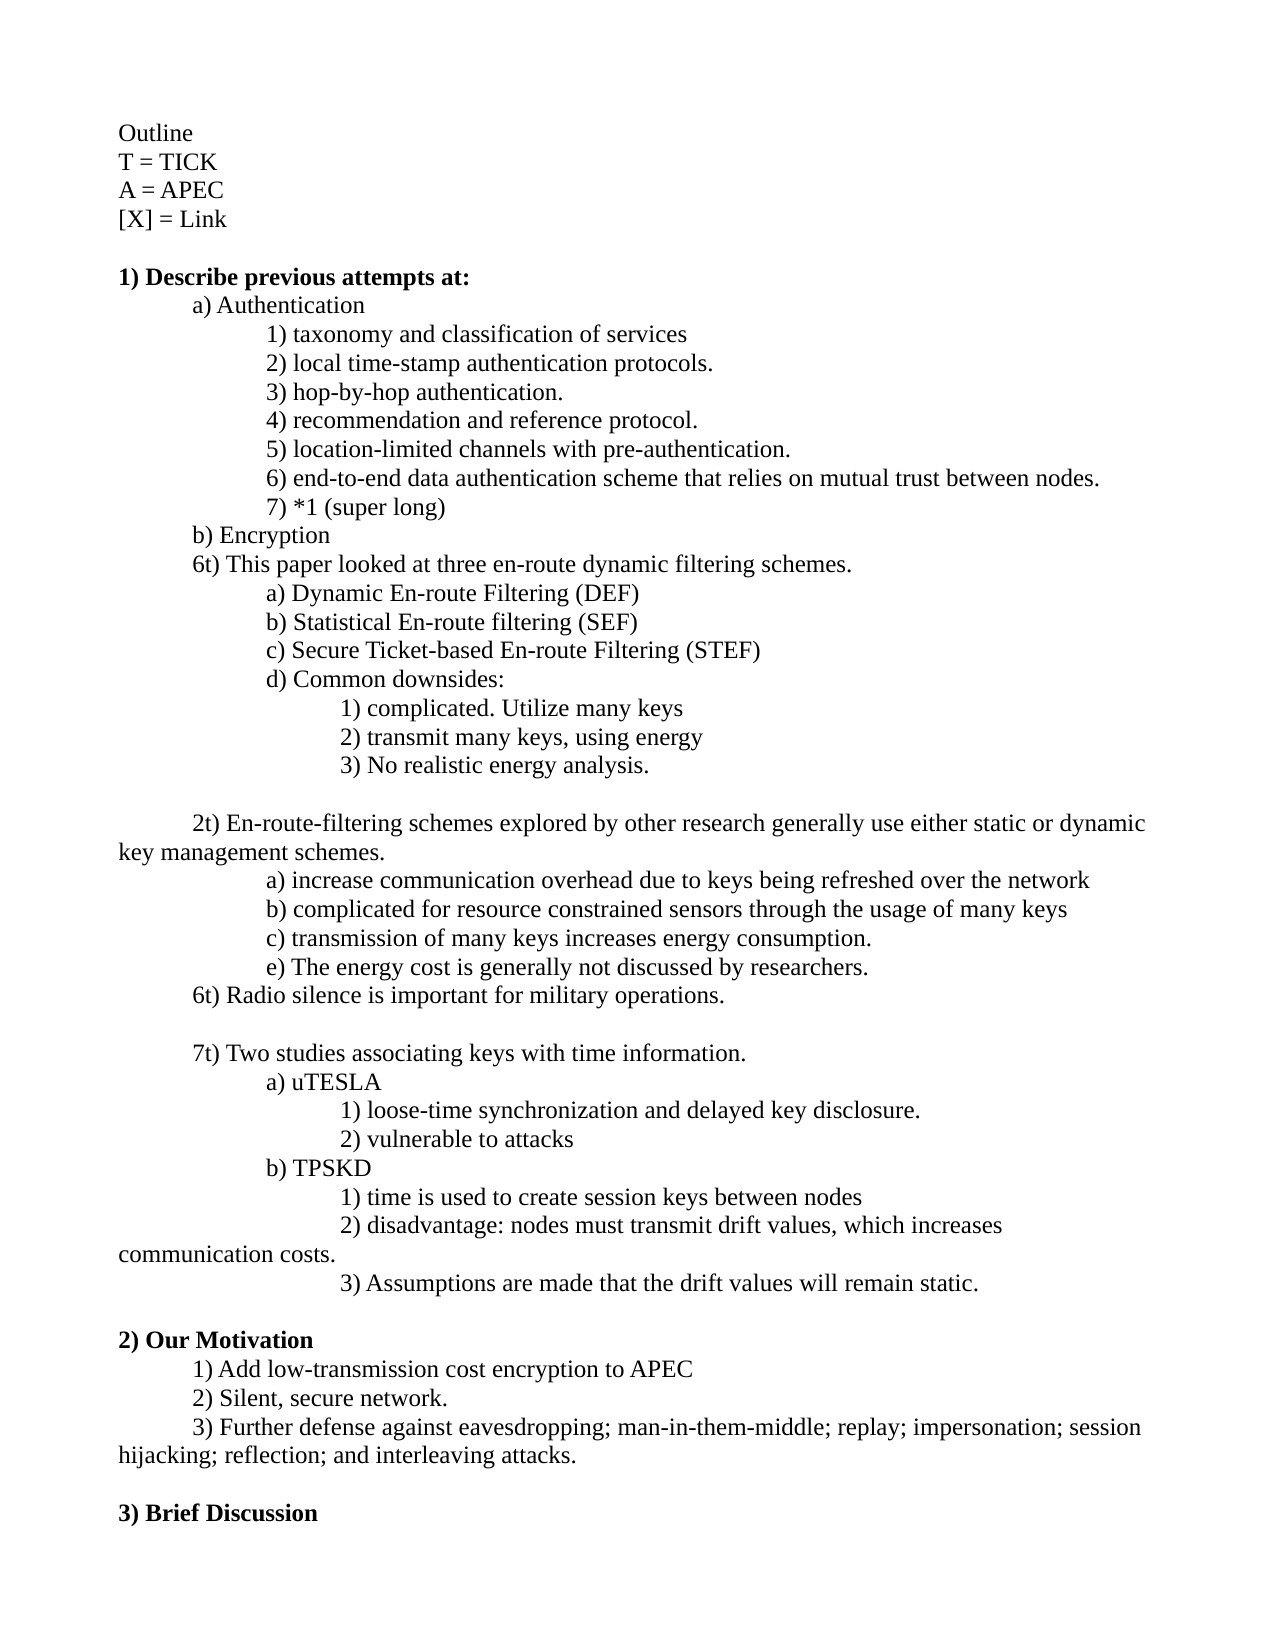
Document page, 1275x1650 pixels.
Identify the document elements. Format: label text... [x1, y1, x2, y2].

text 4) recommendation and reference protocol. [118, 406, 1157, 434]
text Outline [118, 118, 1157, 147]
text 1) time is used to create session keys between nodes [118, 1182, 1157, 1211]
text b) Statistical En-route filtering (SEF) [118, 607, 1157, 636]
text b) complicated for resource constrained sensors through the usage of many keys [118, 894, 1157, 923]
text A = APEC [118, 176, 1157, 204]
text 2) transmit many keys, using energy [118, 722, 1157, 751]
text 1) complicated. Utilize many keys [118, 693, 1157, 722]
text 7t) Two studies associating keys with time information. [118, 1038, 1157, 1067]
text d) Common downsides: [118, 664, 1157, 693]
text c) transmission of many keys increases energy consumption. [118, 923, 1157, 952]
text T = TICK [118, 147, 1157, 176]
text a) uTESLA [118, 1067, 1157, 1096]
text 3) Assumptions are made that the drift values will remain static. [118, 1268, 1157, 1297]
text 3) hop-by-hop authentication. [118, 377, 1157, 406]
text 2) disadvantage: nodes must transmit drift values, which increases communication costs. [118, 1211, 1157, 1268]
text 6t) This paper looked at three en-route dynamic filtering schemes. [118, 549, 1157, 578]
text 1) loose-time synchronization and delayed key disclosure. [118, 1096, 1157, 1124]
text 2) Our Motivation [118, 1326, 1157, 1354]
text 1) Add low-transmission cost encryption to APEC [118, 1354, 1157, 1383]
text 2) vulnerable to attacks [118, 1124, 1157, 1153]
text 3) Further defense against eavesdropping; man-in-them-middle; replay; impersonation; session hijacking; reflection; and interleaving attacks. [118, 1412, 1157, 1469]
text b) TPSKD [118, 1153, 1157, 1182]
text a) increase communication overhead due to keys being refreshed over the network [118, 866, 1157, 894]
text a) Dynamic En-route Filtering (DEF) [118, 578, 1157, 607]
text c) Secure Ticket-based En-route Filtering (STEF) [118, 636, 1157, 664]
text 3) Brief Discussion [118, 1498, 1157, 1527]
text 1) taxonomy and classification of services [118, 319, 1157, 348]
text [X] = Link [118, 204, 1157, 233]
text a) Authentication [118, 291, 1157, 319]
text 2) Silent, secure network. [118, 1383, 1157, 1412]
text 5) location-limited channels with pre-authentication. [118, 434, 1157, 463]
text 2t) En-route-filtering schemes explored by other research generally use either static or dynamic key management schemes. [118, 808, 1157, 866]
text 6) end-to-end data authentication scheme that relies on mutual trust between nodes. [118, 463, 1157, 492]
text b) Encryption [118, 521, 1157, 549]
text 7) *1 (super long) [118, 492, 1157, 521]
text 3) No realistic energy analysis. [118, 751, 1157, 779]
text 6t) Radio silence is important for military operations. [118, 981, 1157, 1009]
text e) The energy cost is generally not discussed by researchers. [118, 952, 1157, 981]
text 2) local time-stamp authentication protocols. [118, 348, 1157, 377]
text 1) Describe previous attempts at: [118, 262, 1157, 291]
